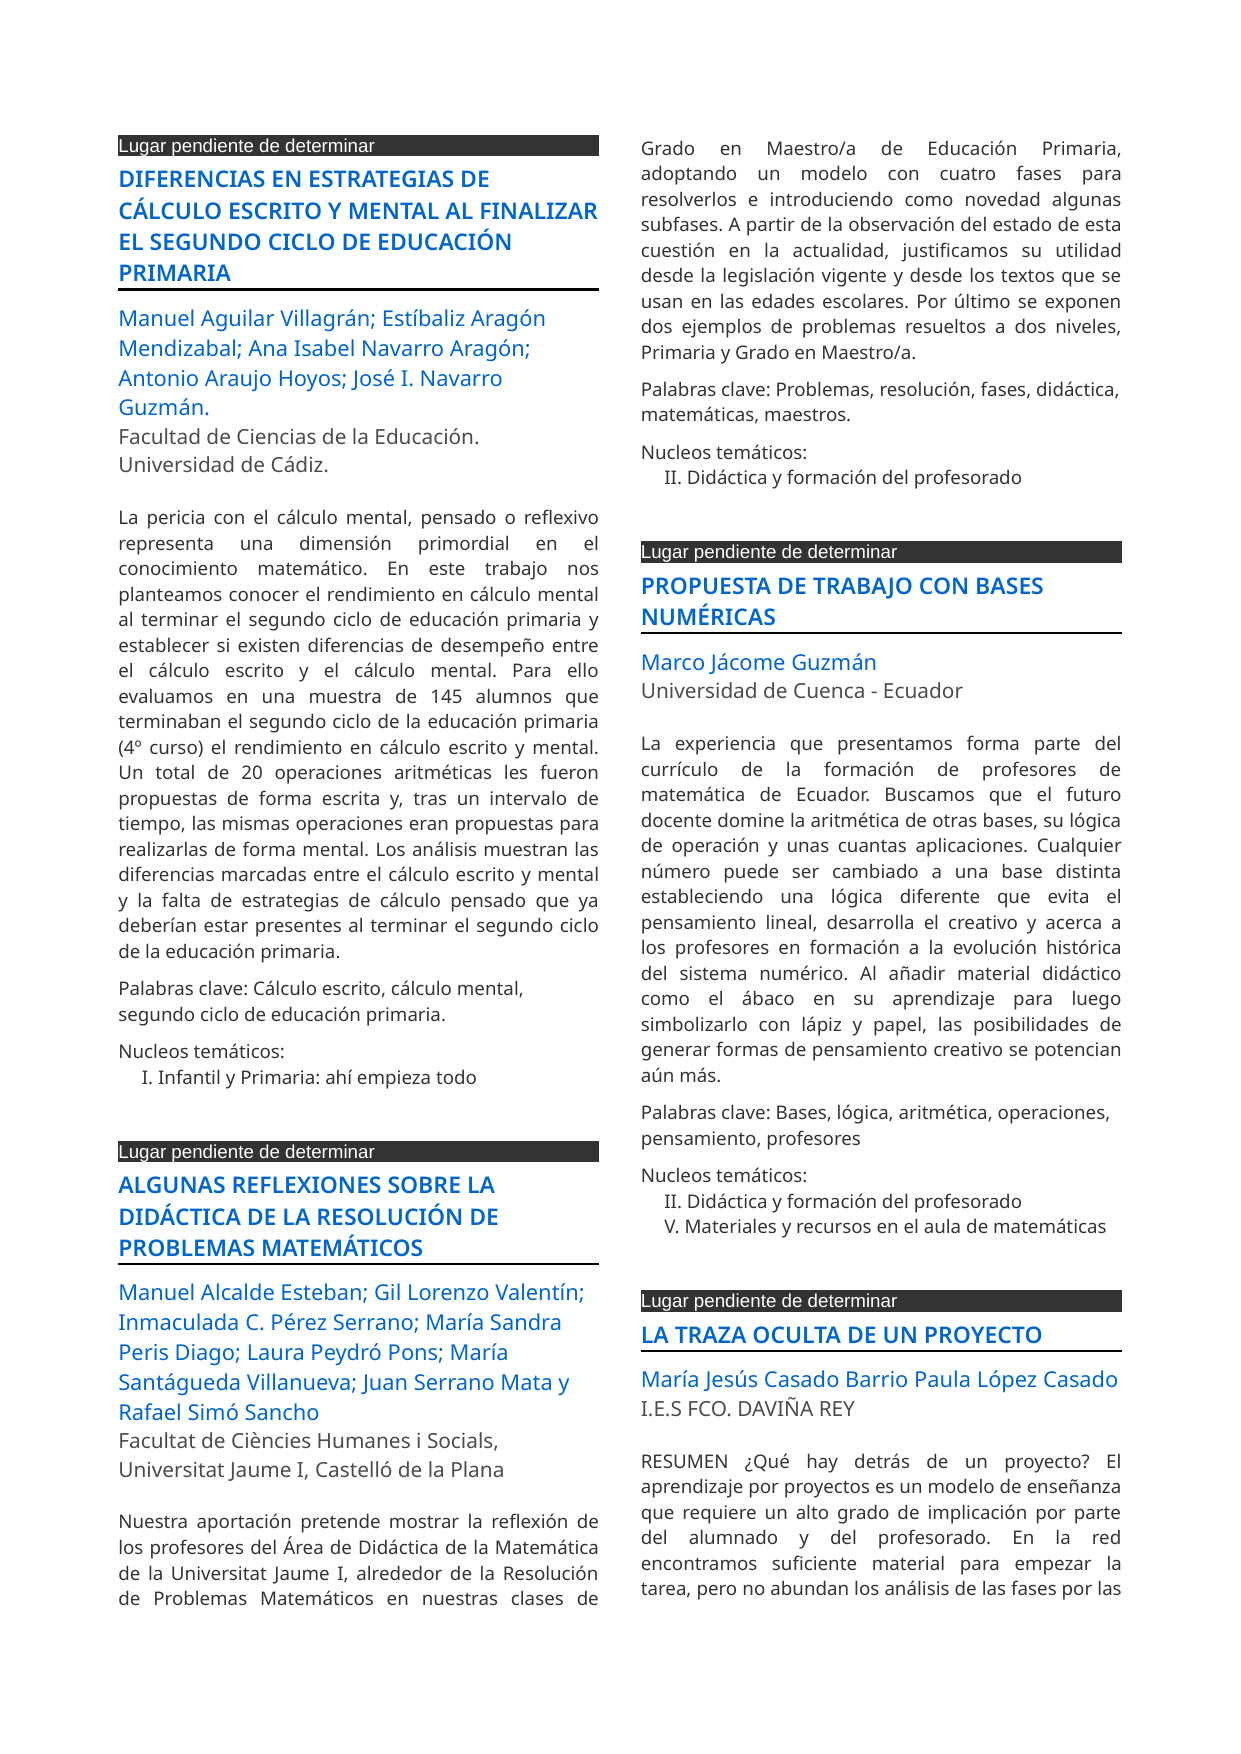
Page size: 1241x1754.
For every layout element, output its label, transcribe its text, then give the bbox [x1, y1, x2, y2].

text II. Didáctica y formación del profesorado [652, 464, 1122, 490]
text Lugar pendiente de determinar [641, 1290, 1122, 1312]
text Nucleos temáticos: [118, 1038, 599, 1064]
text Grado en Maestro/a de Educación Primaria, adoptando un modelo con cuatro fases para resolverlos e introduciendo como novedad algunas subfases. A partir de la observación del estado de esta cuestión en la actualidad, justificamos su utilidad desde la legislación vigente y desde los textos que se usan en las edades escolares. Por último se exponen dos ejemplos de problemas resueltos a dos niveles, Primaria y Grado en Maestro/a. [641, 135, 1122, 364]
text Manuel Alcalde Esteban; Gil Lorenzo Valentín; Inmaculada C. Pérez Serrano; María Sandra Peris Diago; Laura Peydró Pons; María Santágueda Villanueva; Juan Serrano Mata y Rafael Simó Sancho [118, 1277, 599, 1426]
text Nucleos temáticos: [641, 1162, 1122, 1188]
text Nuestra aportación pretende mostrar la reflexión de los profesores del Área de Didáctica de la Matemática de la Universitat Jaume I, alrededor de la Resolución de Problemas Matemáticos en nuestras clases de [118, 1509, 599, 1611]
text Palabras clave: Problemas, resolución, fases, didáctica, matemáticas, maestros. [641, 376, 1122, 427]
text La experiencia que presentamos forma parte del currículo de la formación de profesores de matemática de Ecuador. Buscamos que el futuro docente domine la aritmética de otras bases, su lógica de operación y unas cuantas aplicaciones. Cualquier número puede ser cambiado a una base distinta estableciendo una lógica diferente que evita el pensamiento lineal, desarrolla el creativo y acerca a los profesores en formación a la evolución histórica del sistema numérico. Al añadir material didáctico como el ábaco en su aprendizaje para luego simbolizarlo con lápiz y papel, las posibilidades de generar formas de pensamiento creativo se potencian aún más. [641, 731, 1122, 1088]
text I.E.S FCO. DAVIÑA REY [641, 1394, 1122, 1423]
text La pericia con el cálculo mental, pensado o reflexivo representa una dimensión primordial en el conocimiento matemático. En este trabajo nos planteamos conocer el rendimiento en cálculo mental al terminar el segundo ciclo de educación primaria y establecer si existen diferencias de desempeño entre el cálculo escrito y el cálculo mental. Para ello evaluamos en una muestra de 145 alumnos que terminaban el segundo ciclo de la educación primaria (4º curso) el rendimiento en cálculo escrito y mental. Un total de 20 operaciones aritméticas les fueron propuestas de forma escrita y, tras un intervalo de tiempo, las mismas operaciones eran propuestas para realizarlas de forma mental. Los análisis muestran las diferencias marcadas entre el cálculo escrito y mental y la falta de estrategias de cálculo pensado que ya deberían estar presentes al terminar el segundo ciclo de la educación primaria. [118, 504, 599, 964]
text II. Didáctica y formación del profesorado [652, 1188, 1122, 1213]
text V. Materiales y recursos en el aula de matemáticas [652, 1213, 1122, 1239]
text Marco Jácome Guzmán [641, 647, 1122, 677]
text RESUMEN ¿Qué hay detrás de un proyecto? El aprendizaje por proyectos es un modelo de enseñanza que requiere un alto grado de implicación por parte del alumnado y del profesorado. En la red encontramos suficiente material para empezar la tarea, pero no abundan los análisis de las fases por las [641, 1448, 1122, 1601]
text Manuel Aguilar Villagrán; Estíbaliz Aragón Mendizabal; Ana Isabel Navarro Aragón; Antonio Araujo Hoyos; José I. Navarro Guzmán. [118, 303, 599, 422]
text Facultat de Ciències Humanes i Socials, Universitat Jaume I, Castelló de la Plana [118, 1426, 599, 1483]
subtitle Algunas reflexiones sobre la didáctica de la Resolución de Problemas Matemáticos [118, 1169, 599, 1263]
text Facultad de Ciencias de la Educación. Universidad de Cádiz. [118, 422, 599, 479]
text Lugar pendiente de determinar [641, 541, 1122, 563]
text Palabras clave: Bases, lógica, aritmética, operaciones, pensamiento, profesores [641, 1099, 1122, 1151]
text Lugar pendiente de determinar [118, 1141, 599, 1162]
text I. Infantil y Primaria: ahí empieza todo [130, 1064, 599, 1089]
subtitle Diferencias en estrategias de cálculo escrito y mental al finalizar el segundo ciclo de Educación Primaria [118, 163, 599, 288]
subtitle La traza oculta de un proyecto [641, 1319, 1122, 1350]
text Nucleos temáticos: [641, 439, 1122, 464]
text María Jesús Casado Barrio Paula López Casado [641, 1364, 1122, 1394]
text Universidad de Cuenca - Ecuador [641, 677, 1122, 705]
text Lugar pendiente de determinar [118, 135, 599, 156]
text Palabras clave: Cálculo escrito, cálculo mental, segundo ciclo de educación primaria. [118, 976, 599, 1027]
subtitle Propuesta de trabajo con bases numéricas [641, 570, 1122, 632]
